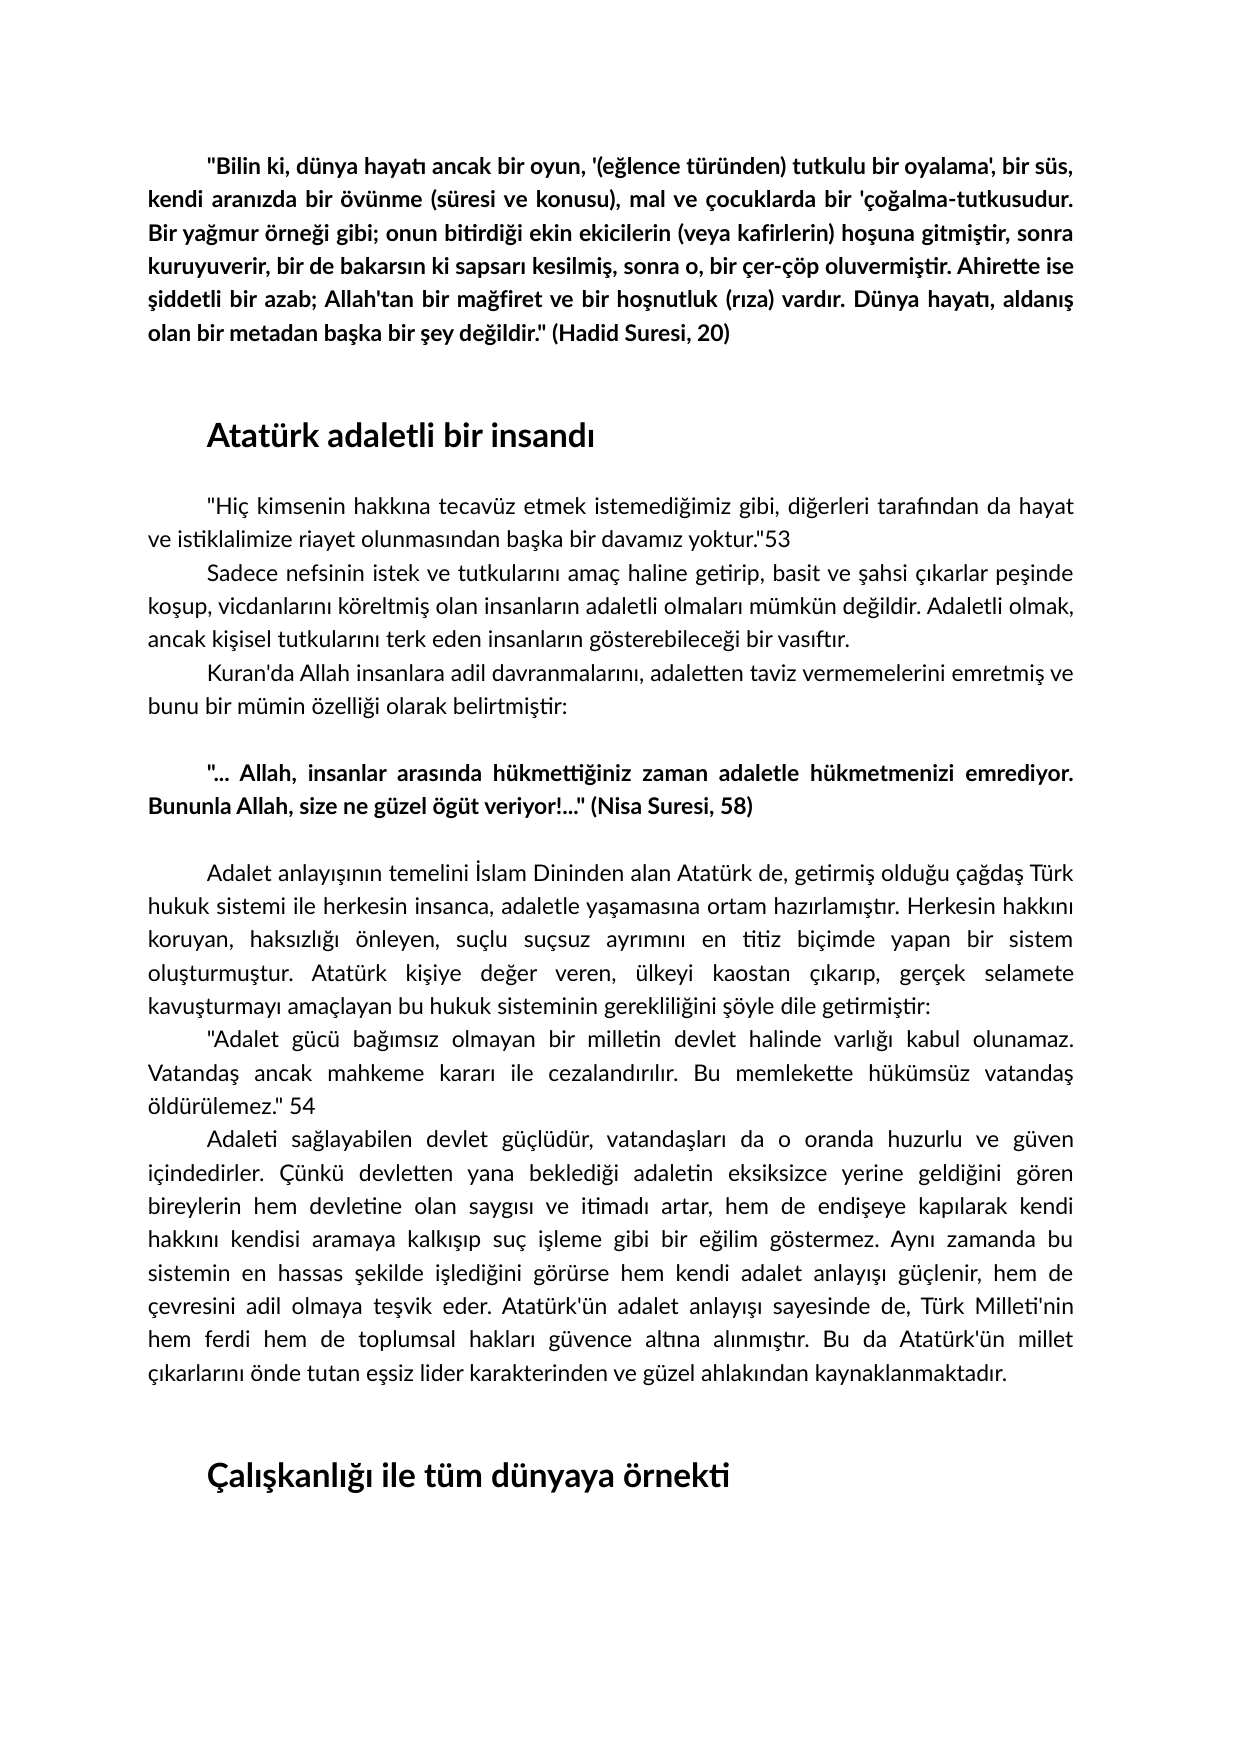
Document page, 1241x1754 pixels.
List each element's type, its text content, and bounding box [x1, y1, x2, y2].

text "Adalet gücü bağımsız olmayan bir milletin devlet halinde varlığı kabul olunamaz. Vatandaş ancak mahkeme kararı ile cezalandırılır. Bu memlekette hükümsüz vatandaş öldürülemez." 54 [148, 1021, 1075, 1121]
text "... Allah, insanlar arasında hükmettiğiniz zaman adaletle hükmetmenizi emrediyor. Bununla Allah, size ne güzel ögüt veriyor!..." (Nisa Suresi, 58) [148, 754, 1075, 821]
text "Bilin ki, dünya hayatı ancak bir oyun, '(eğlence türünden) tutkulu bir oyalama', bir süs, kendi aranızda bir övünme (süresi ve konusu), mal ve çocuklarda bir 'çoğalma-tutkusudur. Bir yağmur örneği gibi; onun bitirdiği ekin ekicilerin (veya kafirlerin) hoşuna gitmiştir, sonra kuruyuverir, bir de bakarsın ki sapsarı kesilmiş, sonra o, bir çer-çöp oluvermiştir. Ahirette ise şiddetli bir azab; Allah'tan bir mağfiret ve bir hoşnutluk (rıza) vardır. Dünya hayatı, aldanış olan bir metadan başka bir şey değildir." (Hadid Suresi, 20) [148, 148, 1075, 348]
text Kuran'da Allah insanlara adil davranmalarını, adaletten taviz vermemelerini emretmiş ve bunu bir mümin özelliği olarak belirtmiştir: [148, 654, 1075, 721]
text Adaleti sağlayabilen devlet güçlüdür, vatandaşları da o oranda huzurlu ve güven içindedirler. Çünkü devletten yana beklediği adaletin eksiksizce yerine geldiğini gören bireylerin hem devletine olan saygısı ve itimadı artar, hem de endişeye kapılarak kendi hakkını kendisi aramaya kalkışıp suç işleme gibi bir eğilim göstermez. Aynı zamanda bu sistemin en hassas şekilde işlediğini görürse hem kendi adalet anlayışı güçlenir, hem de çevresini adil olmaya teşvik eder. Atatürk'ün adalet anlayışı sayesinde de, Türk Milleti'nin hem ferdi hem de toplumsal hakları güvence altına alınmıştır. Bu da Atatürk'ün millet çıkarlarını önde tutan eşsiz lider karakterinden ve güzel ahlakından kaynaklanmaktadır. [148, 1121, 1075, 1388]
text Adalet anlayışının temelini İslam Dininden alan Atatürk de, getirmiş olduğu çağdaş Türk hukuk sistemi ile herkesin insanca, adaletle yaşamasına ortam hazırlamıştır. Herkesin hakkını koruyan, haksızlığı önleyen, suçlu suçsuz ayrımını en titiz biçimde yapan bir sistem oluşturmuştur. Atatürk kişiye değer veren, ülkeyi kaostan çıkarıp, gerçek selamete kavuşturmayı amaçlayan bu hukuk sisteminin gerekliliğini şöyle dile getirmiştir: [148, 854, 1075, 1021]
subtitle Atatürk adaletli bir insandı [148, 414, 1075, 454]
text Sadece nefsinin istek ve tutkularını amaç haline getirip, basit ve şahsi çıkarlar peşinde koşup, vicdanlarını köreltmiş olan insanların adaletli olmaları mümkün değildir. Adaletli olmak, ancak kişisel tutkularını terk eden insanların gösterebileceği bir vasıftır. [148, 554, 1075, 654]
subtitle Çalışkanlığı ile tüm dünyaya örnekti [148, 1454, 1075, 1494]
text "Hiç kimsenin hakkına tecavüz etmek istemediğimiz gibi, diğerleri tarafından da hayat ve istiklalimize riayet olunmasından başka bir davamız yoktur."53 [148, 488, 1075, 554]
